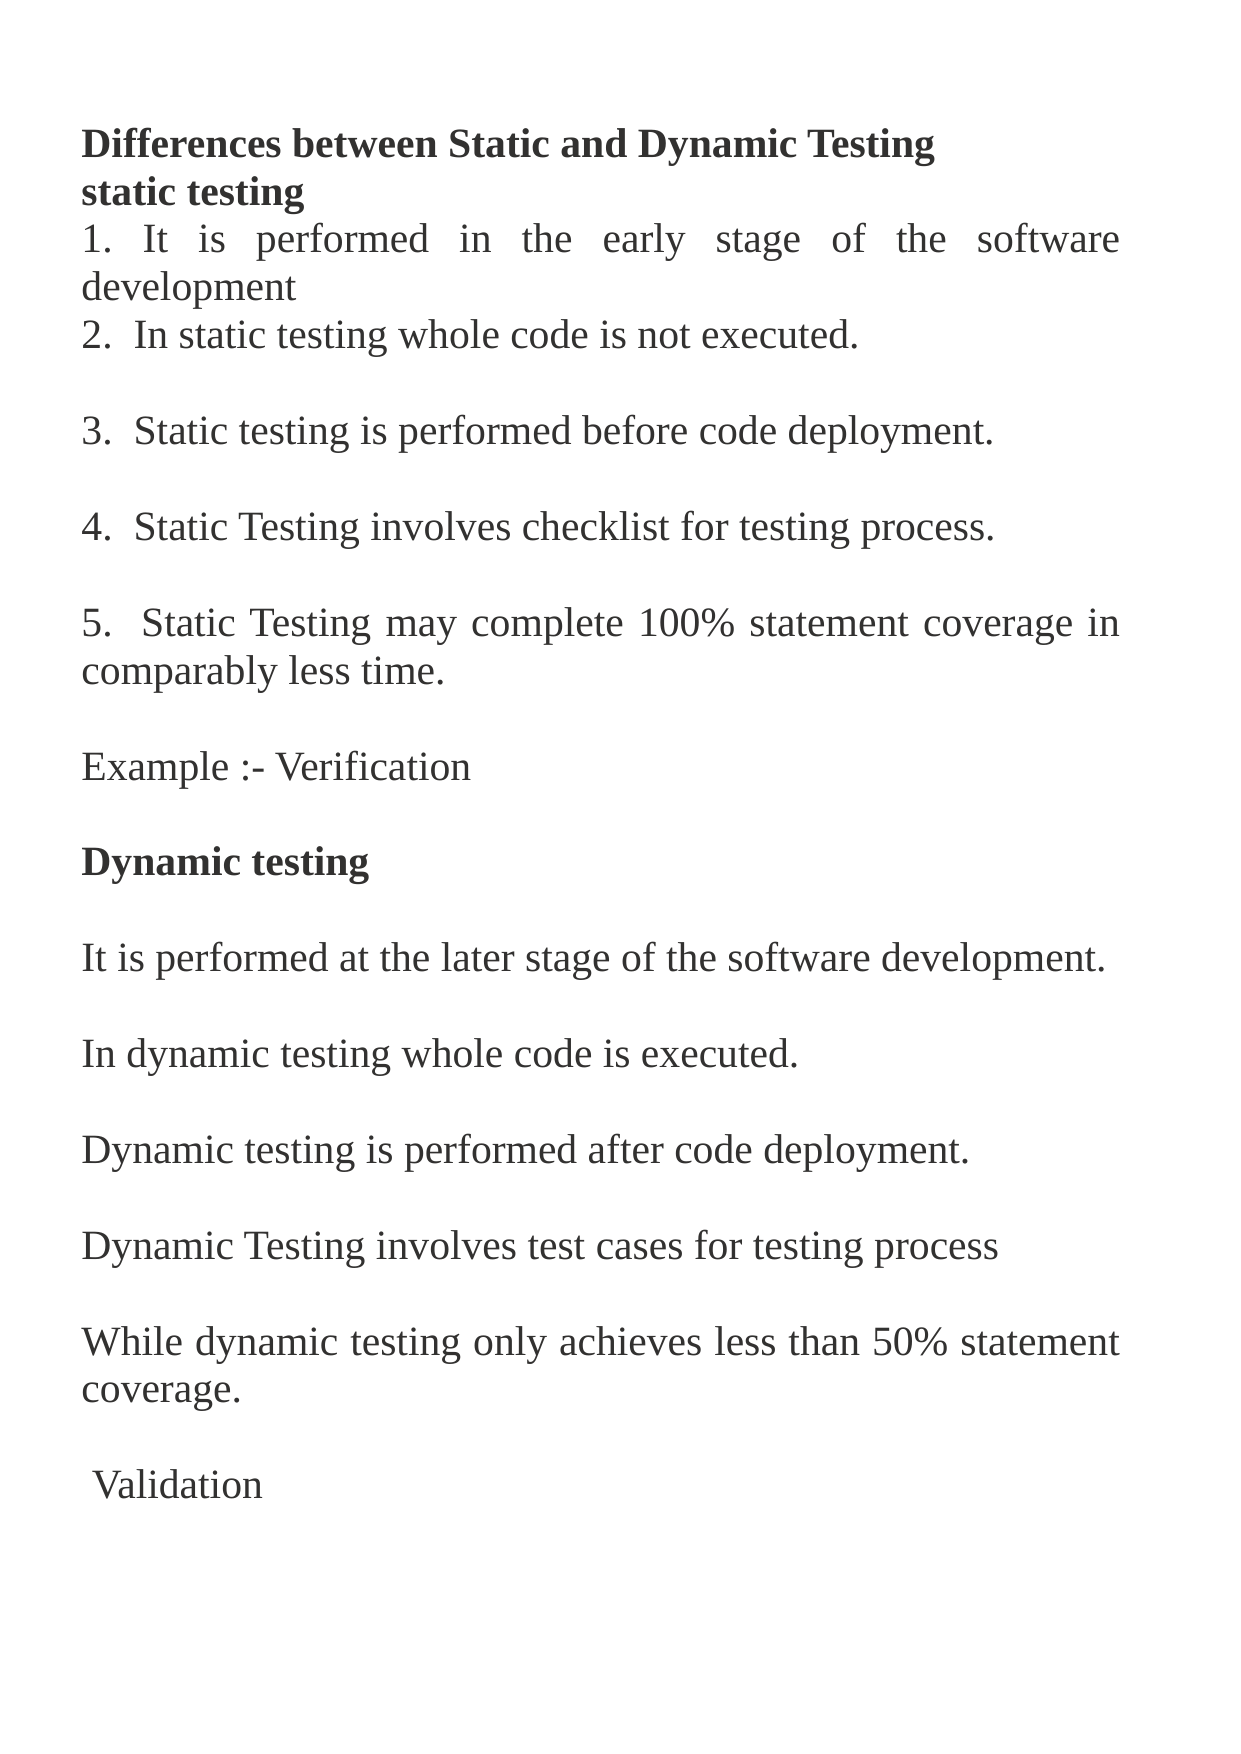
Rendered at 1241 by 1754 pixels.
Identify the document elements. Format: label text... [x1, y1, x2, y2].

text 1. It is performed in the early stage of the software development [81, 214, 1122, 310]
text In dynamic testing whole code is executed. [81, 1028, 1122, 1076]
text Differences between Static and Dynamic Testing [81, 118, 1122, 166]
text Dynamic testing is performed after code deployment. [81, 1124, 1122, 1172]
text Example :- Verification [81, 741, 1122, 789]
text Dynamic testing [81, 837, 1122, 885]
text 4. Static Testing involves checklist for testing process. [81, 501, 1122, 549]
text 2. In static testing whole code is not executed. [81, 310, 1122, 358]
text While dynamic testing only achieves less than 50% statement coverage. [81, 1316, 1122, 1412]
text It is performed at the later stage of the software development. [81, 933, 1122, 981]
text 5. Static Testing may complete 100% statement coverage in comparably less time. [81, 597, 1122, 693]
text Dynamic Testing involves test cases for testing process [81, 1220, 1122, 1268]
text static testing [81, 166, 1122, 214]
text Validation [81, 1460, 1122, 1508]
text 3. Static testing is performed before code deployment. [81, 406, 1122, 453]
